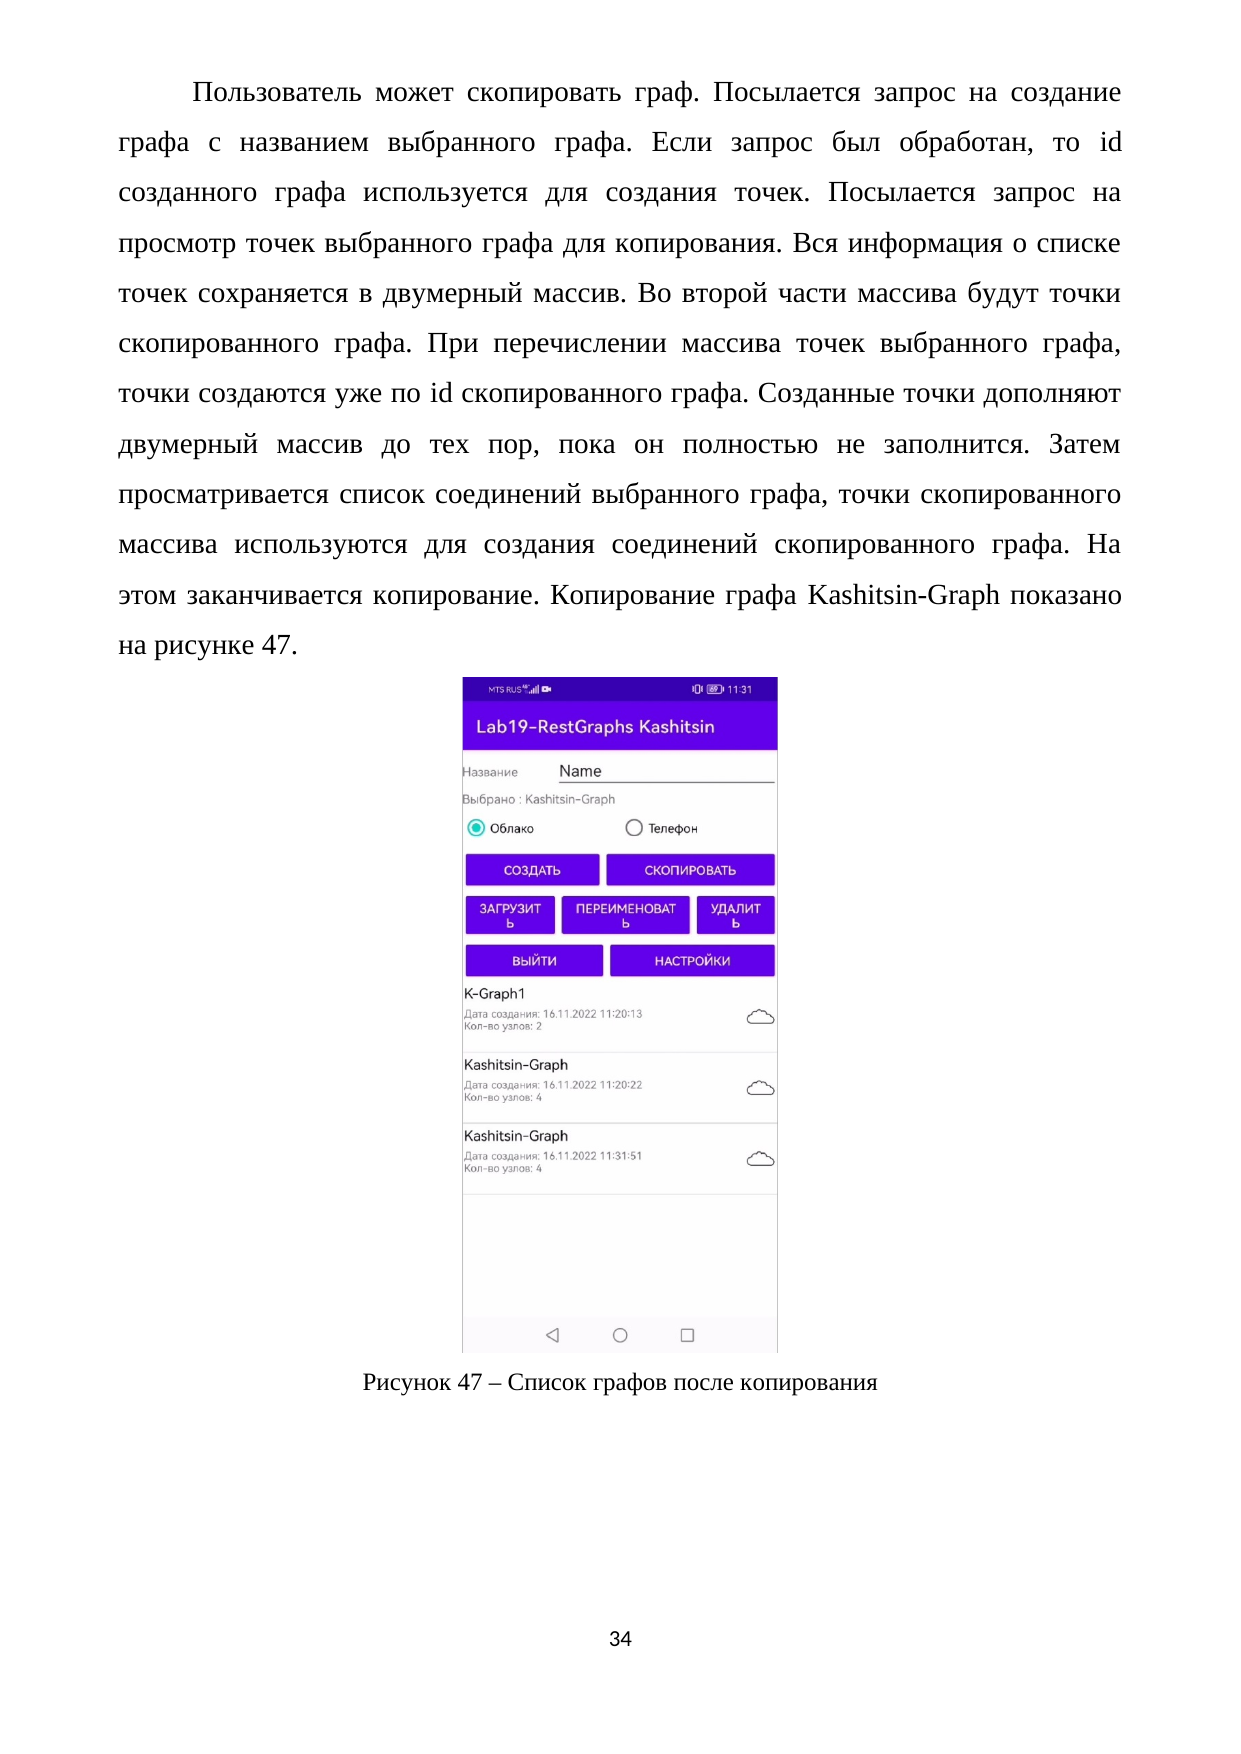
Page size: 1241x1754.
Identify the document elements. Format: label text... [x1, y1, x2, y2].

text Рисунок 47 – Список графов после копирования [118, 1367, 1122, 1395]
text Пользователь может скопировать граф. Посылается запрос на создание графа с названием выбранного графа. Если запрос был обработан, то id созданного графа используется для создания точек. Посылается запрос на просмотр точек выбранного графа для копирования. Вся информация о списке точек сохраняется в двумерный массив. Во второй части массива будут точки скопированного графа. При перечислении массива точек выбранного графа, точки создаются уже по id скопированного графа. Созданные точки дополняют двумерный массив до тех пор, пока он полностью не заполнится. Затем просматривается список соединений выбранного графа, точки скопированного массива используются для создания соединений скопированного графа. На этом заканчивается копирование. Копирование графа Kashitsin-Graph показано на рисунке 47. [118, 74, 1122, 661]
